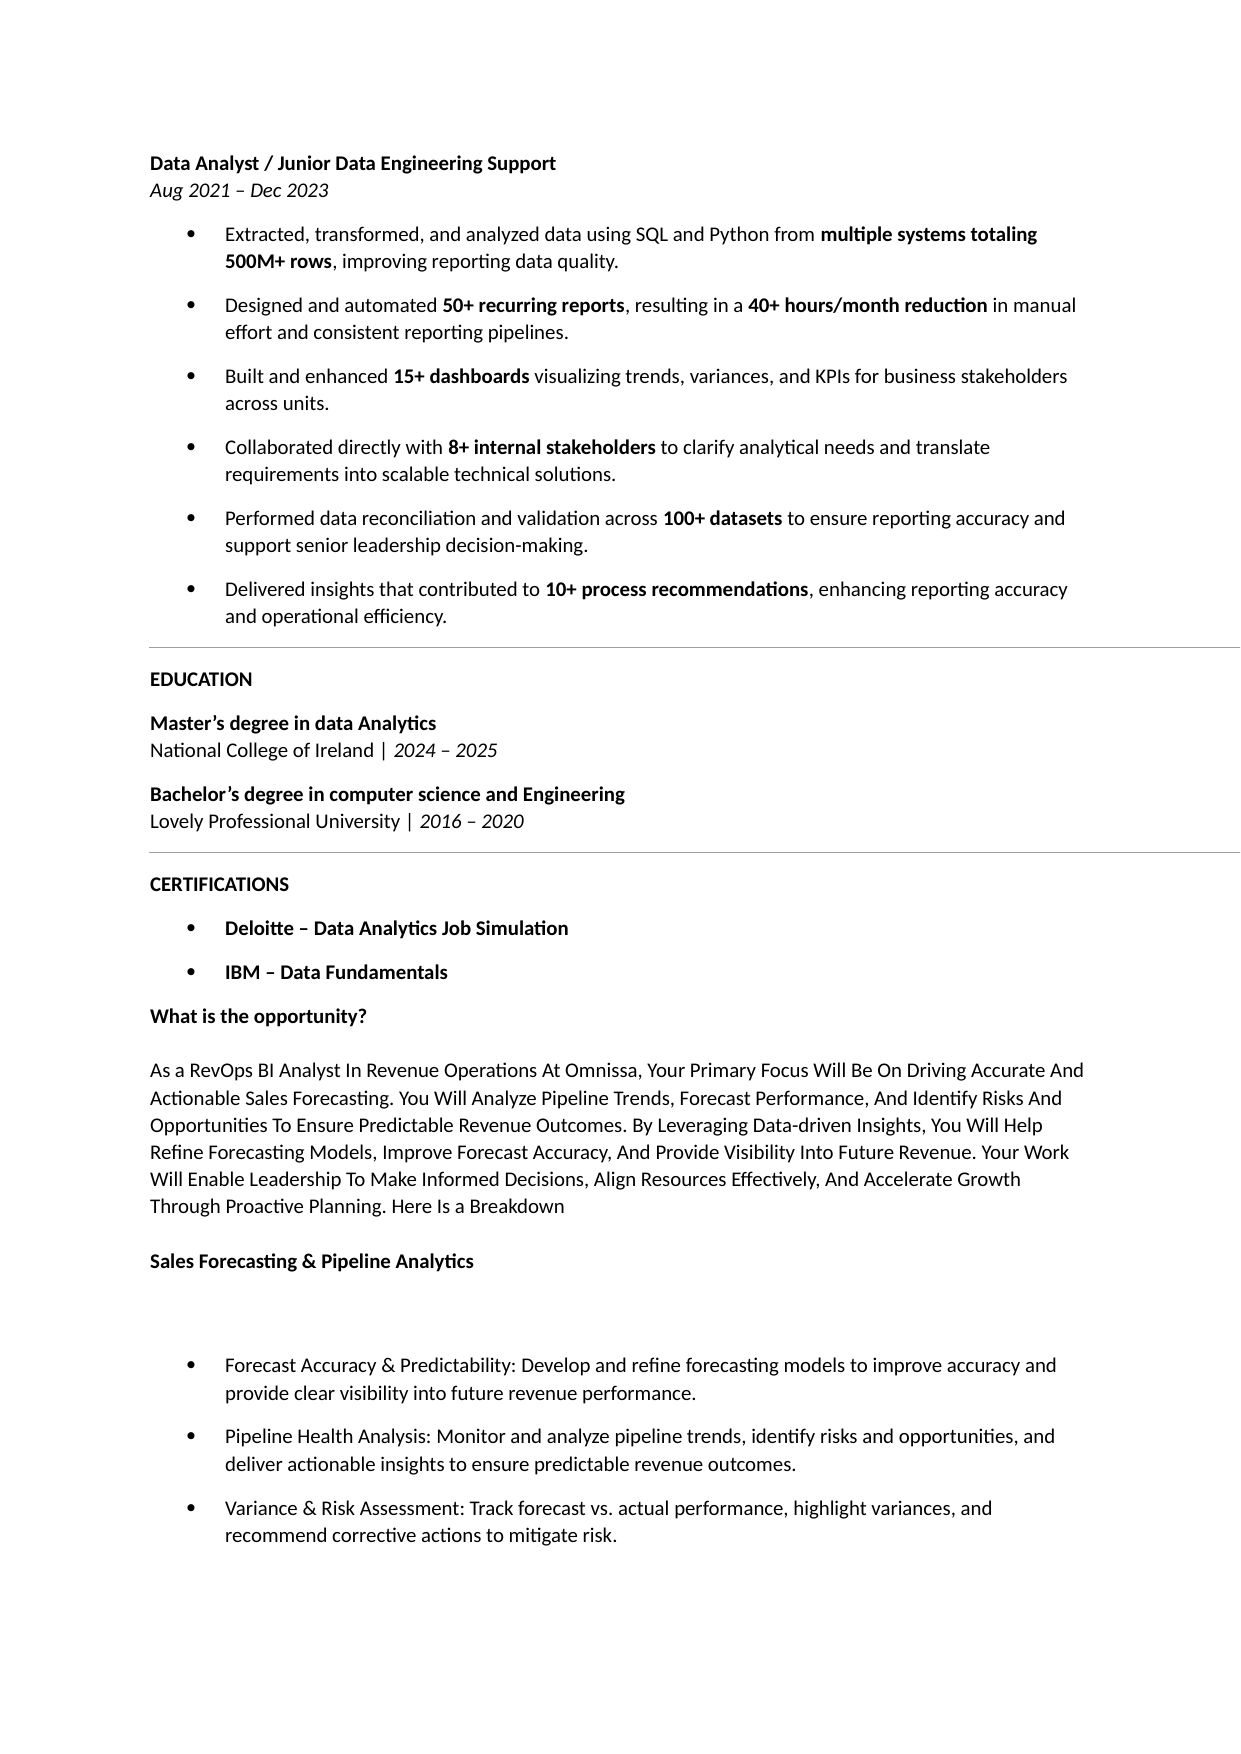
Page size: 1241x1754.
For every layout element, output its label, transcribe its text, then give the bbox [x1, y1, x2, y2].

list Delivered insights that contributed to 10+ process recommendations, enhancing reporting accuracy and operational efficiency. [187, 576, 1090, 629]
list IBM – Data Fundamentals [187, 959, 1090, 985]
list Built and enhanced 15+ dashboards visualizing trends, variances, and KPIs for business stakeholders across units. [187, 363, 1090, 416]
list Collaborated directly with 8+ internal stakeholders to clarify analytical needs and translate requirements into scalable technical solutions. [187, 434, 1090, 487]
text CERTIFICATIONS [150, 872, 1090, 897]
list Performed data reconciliation and validation across 100+ datasets to ensure reporting accuracy and support senior leadership decision-making. [187, 505, 1090, 558]
text What is the opportunity? As a RevOps BI Analyst In Revenue Operations At Omnissa, Your Primary Focus Will Be On Driving Accurate And Actionable Sales Forecasting. You Will Analyze Pipeline Trends, Forecast Performance, And Identify Risks And Opportunities To Ensure Predictable Revenue Outcomes. By Leveraging Data-driven Insights, You Will Help Refine Forecasting Models, Improve Forecast Accuracy, And Provide Visibility Into Future Revenue. Your Work Will Enable Leadership To Make Informed Decisions, Align Resources Effectively, And Accelerate Growth Through Proactive Planning. Here Is a Breakdown Sales Forecasting & Pipeline Analytics [150, 1003, 1090, 1334]
text EDUCATION [150, 666, 1090, 692]
list Designed and automated 50+ recurring reports, resulting in a 40+ hours/month reduction in manual effort and consistent reporting pipelines. [187, 292, 1090, 345]
list Deloitte – Data Analytics Job Simulation [187, 915, 1090, 941]
list Pipeline Health Analysis: Monitor and analyze pipeline trends, identify risks and opportunities, and deliver actionable insights to ensure predictable revenue outcomes. [187, 1424, 1090, 1476]
text Master’s degree in data Analytics National College of Ireland | 2024 – 2025 [150, 710, 1090, 763]
text Data Analyst / Junior Data Engineering Support Aug 2021 – Dec 2023 [150, 150, 1090, 203]
list Variance & Risk Assessment: Track forecast vs. actual performance, highlight variances, and recommend corrective actions to mitigate risk. [187, 1495, 1090, 1602]
list Extracted, transformed, and analyzed data using SQL and Python from multiple systems totaling 500M+ rows, improving reporting data quality. [187, 221, 1090, 274]
list Forecast Accuracy & Predictability: Develop and refine forecasting models to improve accuracy and provide clear visibility into future revenue performance. [187, 1353, 1090, 1405]
text Bachelor’s degree in computer science and Engineering Lovely Professional University | 2016 – 2020 [150, 781, 1090, 834]
